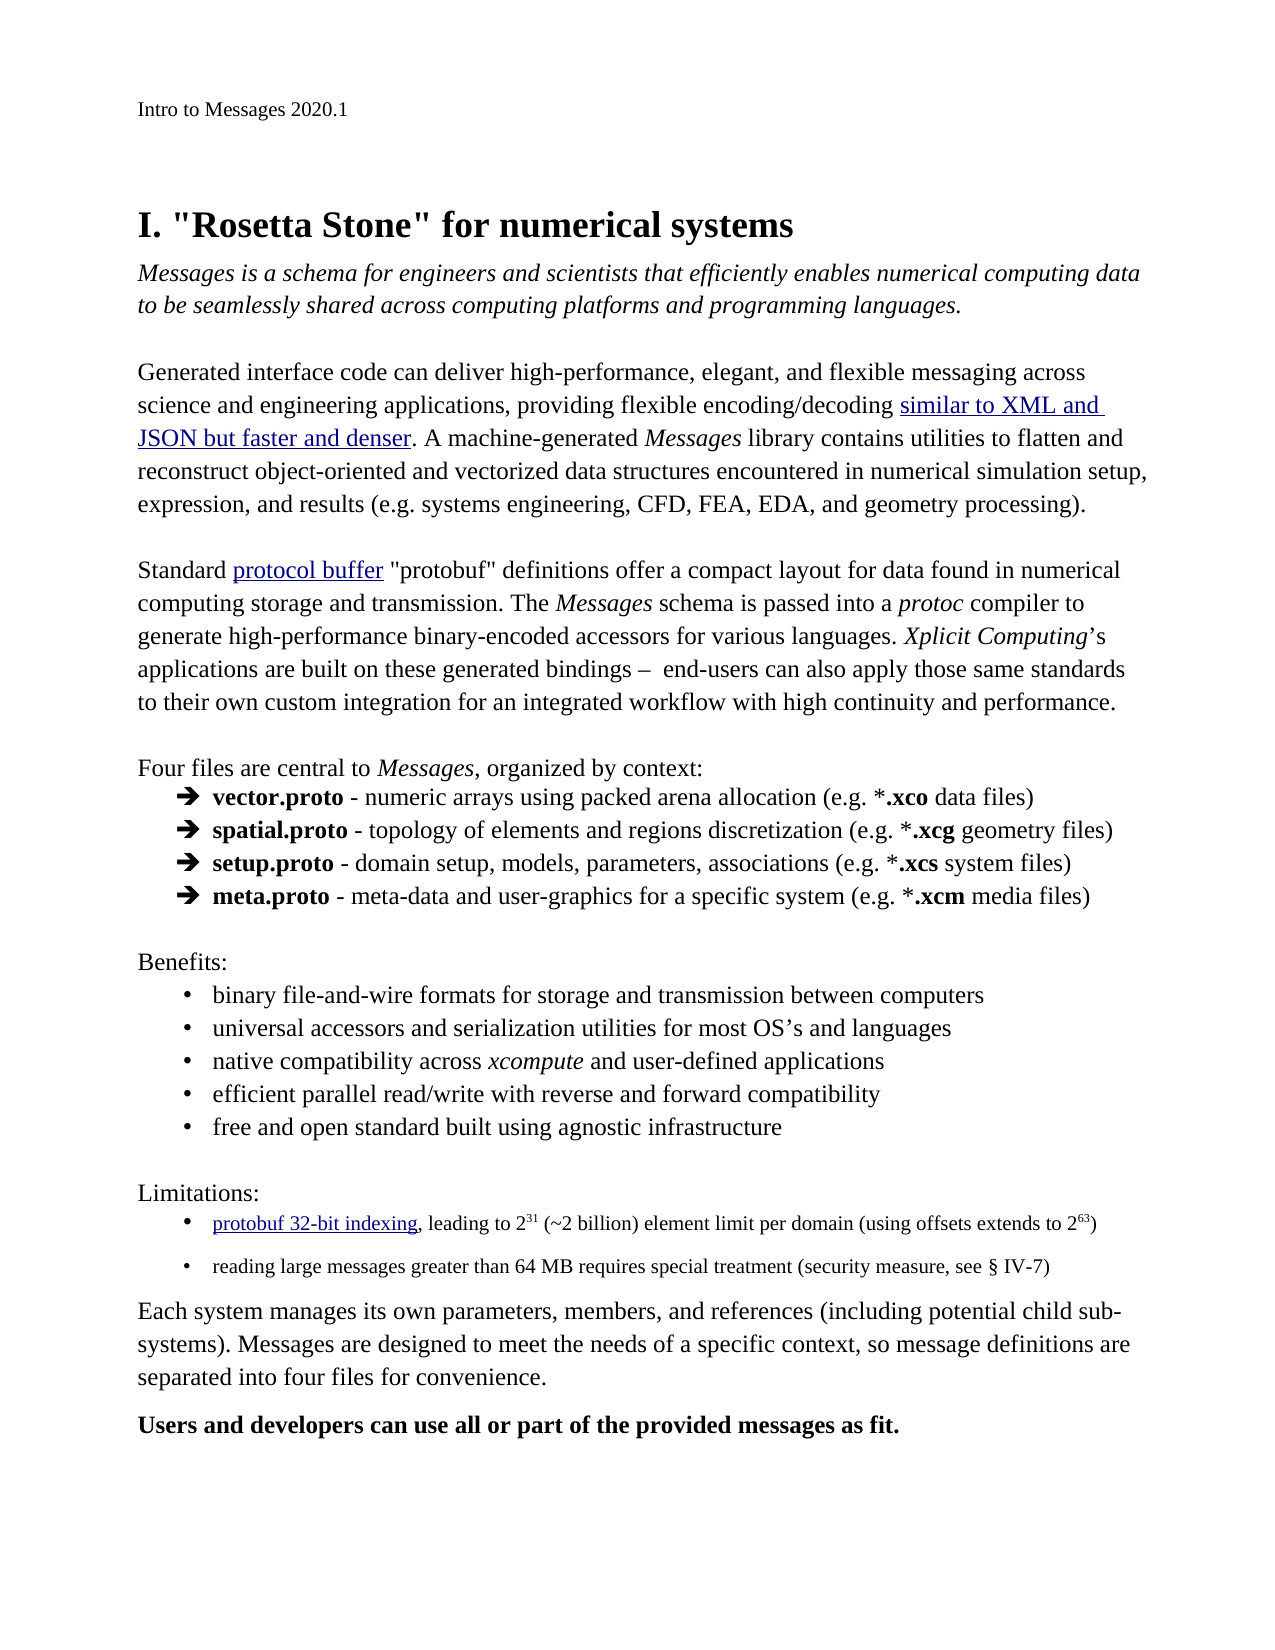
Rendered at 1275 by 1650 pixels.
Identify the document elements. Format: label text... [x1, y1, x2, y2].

text Four files are central to Messages, organized by context: [137, 753, 1150, 782]
text Users and developers can use all or part of the provided messages as fit. [137, 1410, 1150, 1439]
list universal accessors and serialization utilities for most OS’s and languages [183, 1013, 1150, 1042]
list spatial.proto - topology of elements and regions discretization (e.g. *.xcg geometry files) [175, 815, 1150, 843]
subtitle I. "Rosetta Stone" for numerical systems [137, 202, 1150, 245]
list binary file-and-wire formats for storage and transmission between computers [183, 980, 1150, 1008]
list efficient parallel read/write with reverse and forward compatibility [183, 1079, 1150, 1108]
list free and open standard built using agnostic infrastructure [183, 1112, 1150, 1174]
list setup.proto - domain setup, models, parameters, associations (e.g. *.xcs system files) [175, 848, 1150, 876]
list meta.proto - meta-data and user-graphics for a specific system (e.g. *.xcm media files) [175, 881, 1150, 909]
text Benefits: [137, 914, 1150, 976]
list native compatibility across xcompute and user-defined applications [183, 1046, 1150, 1074]
text Each system manages its own parameters, members, and references (including potential child sub-systems). Messages are designed to meet the needs of a specific context, so message definitions are separated into four files for convenience. [137, 1296, 1150, 1391]
list reading large messages greater than 64 MB requires special treatment (security measure, see § IV-7) [183, 1254, 1150, 1278]
text Limitations: [137, 1178, 1150, 1207]
list protobuf 32-bit indexing, leading to 231 (~2 billion) element limit per domain (using offsets extends to 263) [183, 1211, 1150, 1236]
text Generated interface code can deliver high-performance, elegant, and flexible messaging across science and engineering applications, providing flexible encoding/decoding similar to XML and JSON but faster and denser. A machine-generated Messages library contains utilities to flatten and reconstruct object-oriented and vectorized data structures encountered in numerical simulation setup, expression, and results (e.g. systems engineering, CFD, FEA, EDA, and geometry processing). Standard protocol buffer "protobuf" definitions offer a compact layout for data found in numerical computing storage and transmission. The Messages schema is passed into a protoc compiler to generate high-performance binary-encoded accessors for various languages. Xplicit Computing’s applications are built on these generated bindings – end-users can also apply those same standards to their own custom integration for an integrated workflow with high continuity and performance. [137, 357, 1150, 716]
list vector.proto - numeric arrays using packed arena allocation (e.g. *.xco data files) [175, 782, 1150, 810]
text Messages is a schema for engineers and scientists that efficiently enables numerical computing data to be seamlessly shared across computing platforms and programming languages. [137, 258, 1150, 319]
